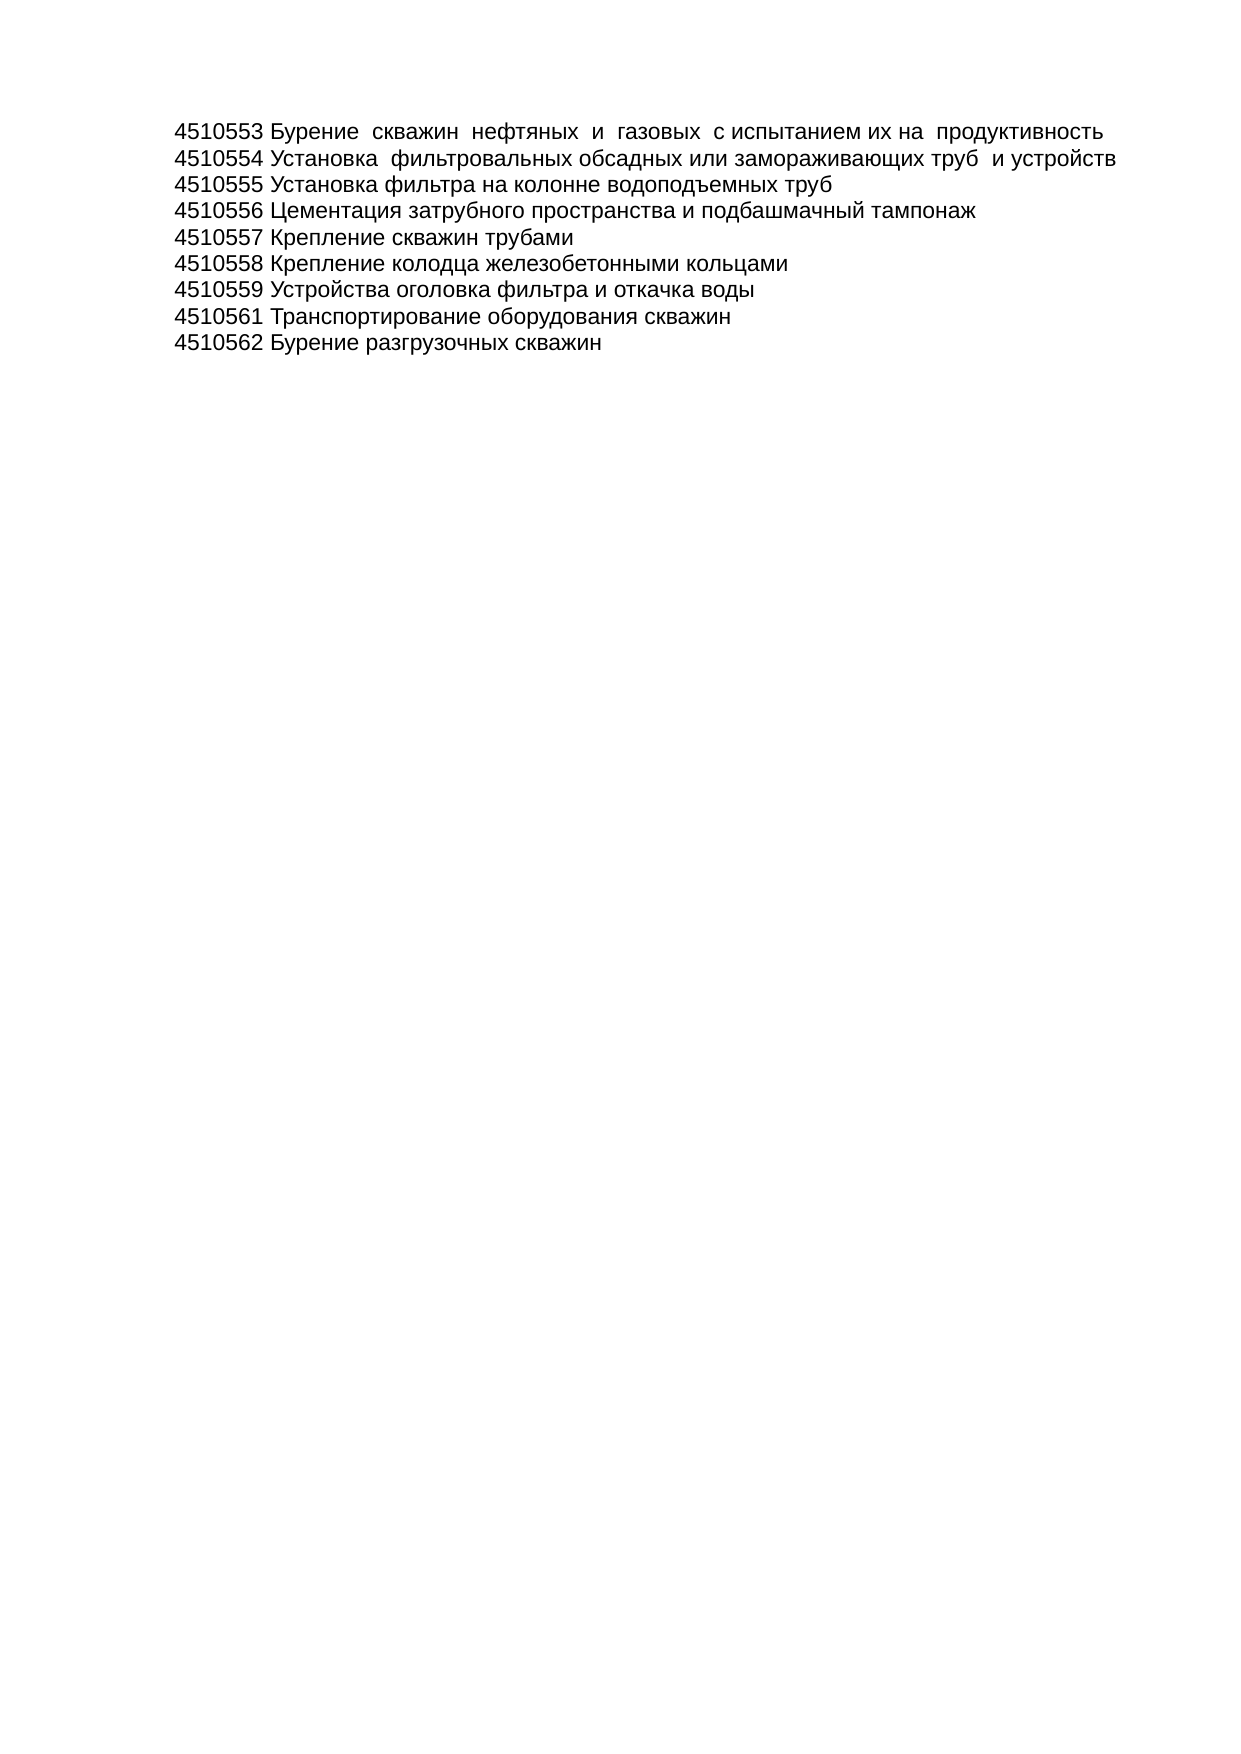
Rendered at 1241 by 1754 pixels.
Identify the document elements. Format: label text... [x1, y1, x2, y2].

text 4510556 Цементация затрубного пространства и подбашмачный тампонаж [174, 197, 1122, 223]
text 4510555 Установка фильтра на колонне водоподъемных труб [174, 171, 1122, 197]
text 4510562 Бурение разгрузочных скважин [174, 329, 1122, 355]
text 4510554 Установка фильтровальных обсадных или замораживающих труб и устройств [174, 144, 1122, 171]
text 4510558 Крепление колодца железобетонными кольцами [174, 250, 1122, 276]
text 4510553 Бурение скважин нефтяных и газовых с испытанием их на продуктивность [174, 118, 1122, 144]
text 4510561 Транспортирование оборудования скважин [174, 303, 1122, 329]
text 4510559 Устройства оголовка фильтра и откачка воды [174, 276, 1122, 303]
text 4510557 Крепление скважин трубами [174, 223, 1122, 250]
